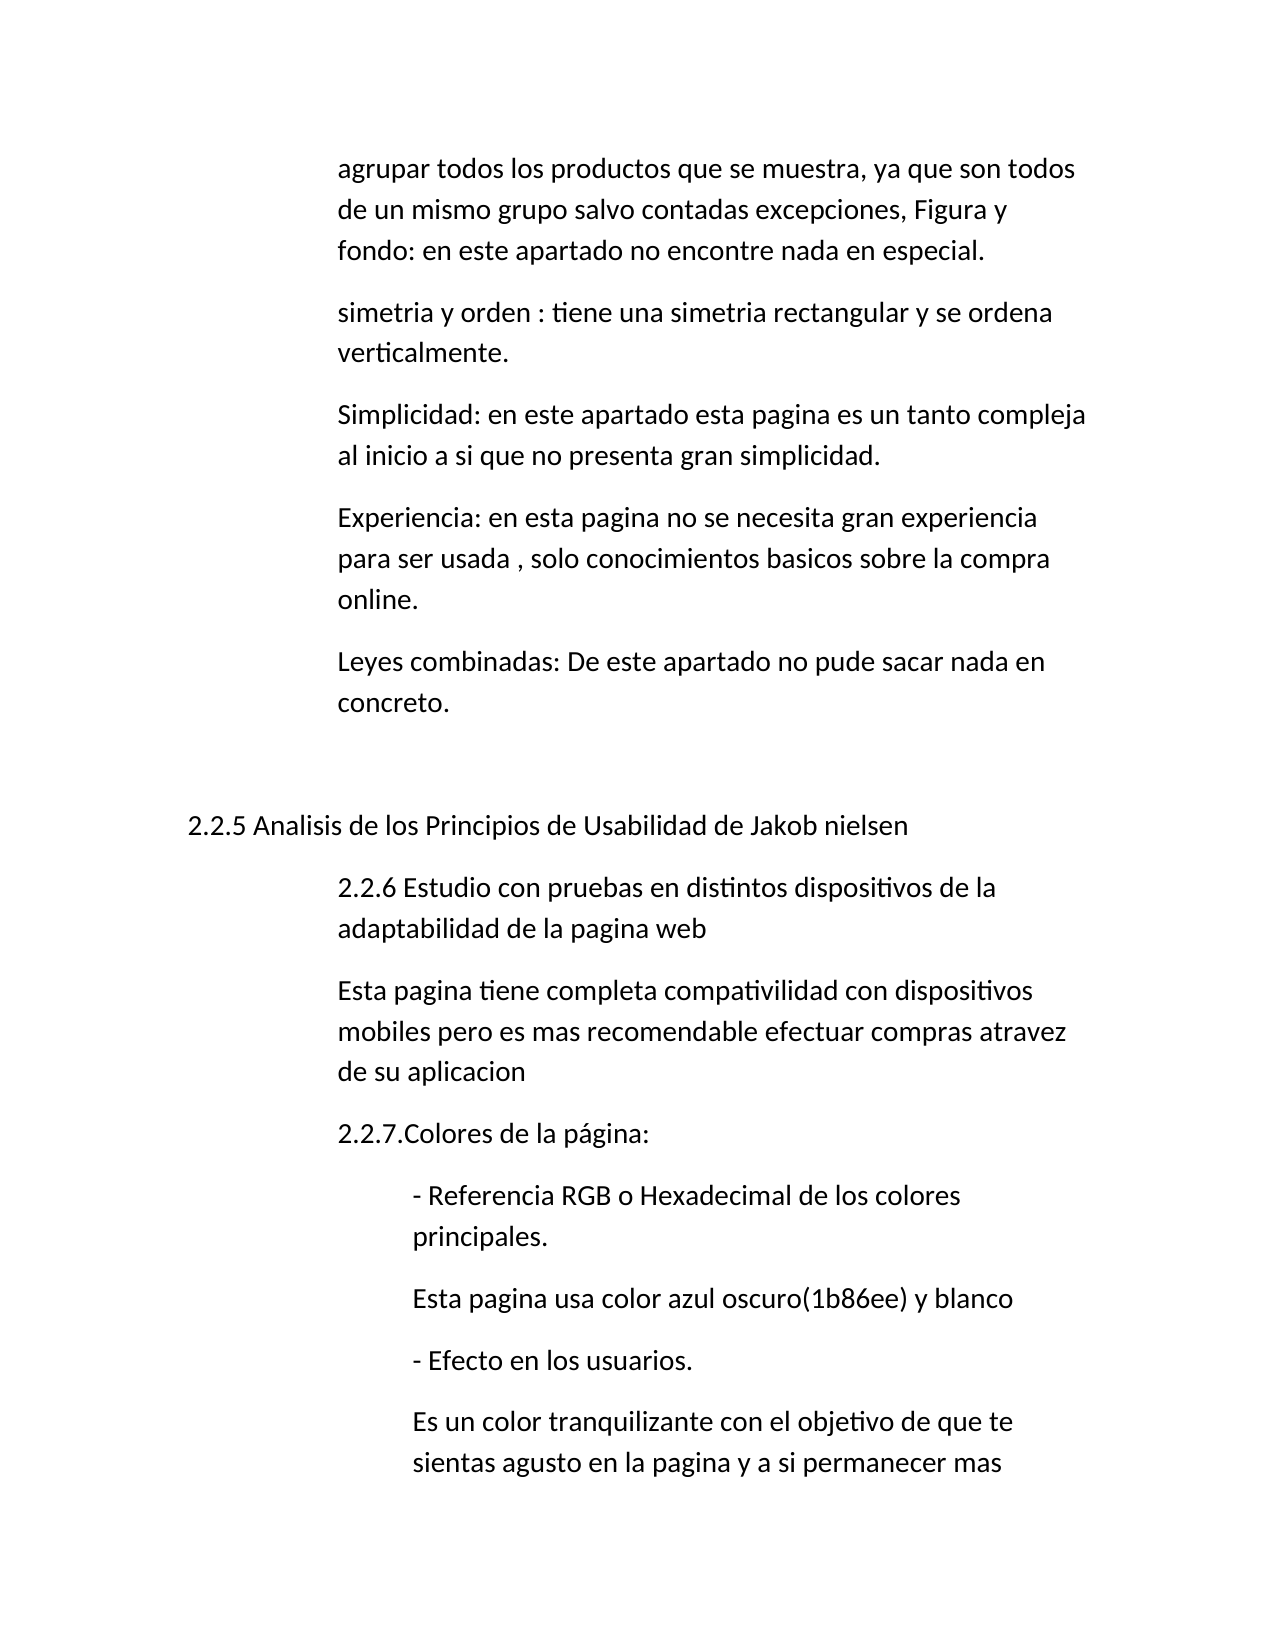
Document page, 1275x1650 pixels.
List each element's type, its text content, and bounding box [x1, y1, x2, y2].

text Simplicidad: en este apartado esta pagina es un tanto compleja al inicio a si que no presenta gran simplicidad. [187, 396, 1087, 473]
text 2.2.7.Colores de la página: [187, 1115, 1087, 1151]
text Es un color tranquilizante con el objetivo de que te sientas agusto en la pagina y a si permanecer mas [187, 1403, 1087, 1480]
text Esta pagina tiene completa compativilidad con dispositivos mobiles pero es mas recomendable efectuar compras atravez de su aplicacion [187, 972, 1087, 1089]
text - Efecto en los usuarios. [187, 1342, 1087, 1377]
text - Referencia RGB o Hexadecimal de los colores principales. [187, 1177, 1087, 1254]
text 2.2.6 Estudio con pruebas en distintos dispositivos de la adaptabilidad de la pagina web [187, 869, 1087, 946]
text 2.2.5 Analisis de los Principios de Usabilidad de Jakob nielsen [187, 807, 1087, 843]
text simetria y orden : tiene una simetria rectangular y se ordena verticalmente. [187, 294, 1087, 370]
text Experiencia: en esta pagina no se necesita gran experiencia para ser usada , solo conocimientos basicos sobre la compra online. [187, 499, 1087, 617]
text Esta pagina usa color azul oscuro(1b86ee) y blanco [187, 1280, 1087, 1315]
text agrupar todos los productos que se muestra, ya que son todos de un mismo grupo salvo contadas excepciones, Figura y fondo: en este apartado no encontre nada en especial. [187, 150, 1087, 267]
text Leyes combinadas: De este apartado no pude sacar nada en concreto. [187, 643, 1087, 719]
